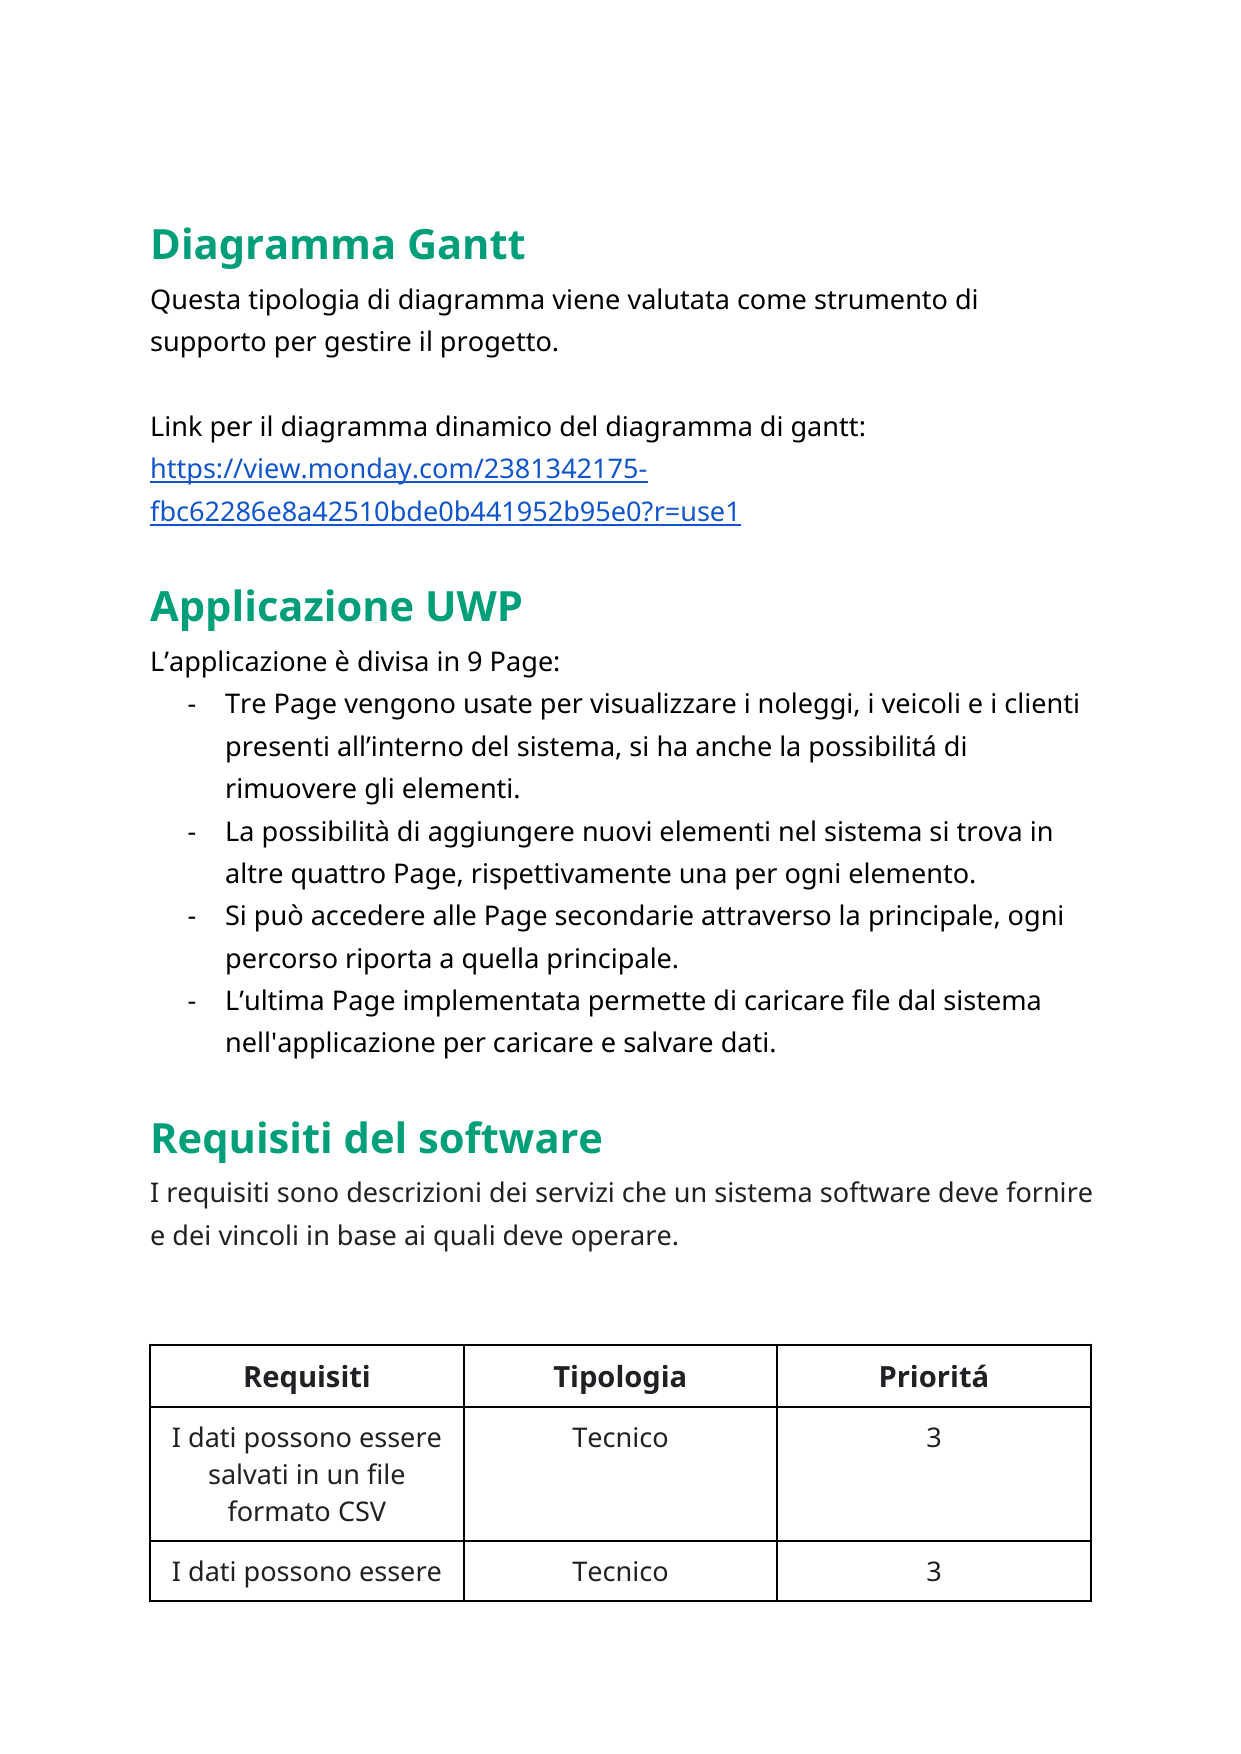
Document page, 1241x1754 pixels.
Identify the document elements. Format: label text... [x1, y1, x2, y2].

list Tre Page vengono usate per visualizzare i noleggi, i veicoli e i clienti presenti all’interno del sistema, si ha anche la possibilitá di rimuovere gli elementi. [187, 685, 1094, 806]
text Link per il diagramma dinamico del diagramma di gantt: [150, 408, 1094, 444]
table_header Tipologia [465, 1346, 776, 1406]
table_cell I dati possono essere [151, 1542, 463, 1599]
text https://view.monday.com/2381342175-fbc62286e8a42510bde0b441952b95e0?r=use1 [150, 450, 1094, 529]
text Requisiti del software [150, 1109, 1094, 1166]
table_cell Tecnico [465, 1542, 776, 1599]
text Questa tipologia di diagramma viene valutata come strumento di supporto per gestire il progetto. [150, 280, 1094, 360]
list Si può accedere alle Page secondarie attraverso la principale, ogni percorso riporta a quella principale. [187, 897, 1094, 976]
table_cell I dati possono essere salvati in un file formato CSV [151, 1408, 463, 1540]
text Applicazione UWP [150, 577, 1094, 634]
list La possibilità di aggiungere nuovi elementi nel sistema si trova in altre quattro Page, rispettivamente una per ogni elemento. [187, 812, 1094, 891]
text L’applicazione è divisa in 9 Page: [150, 642, 1094, 679]
table_header Requisiti [151, 1346, 463, 1406]
table_cell Tecnico [465, 1408, 776, 1540]
text I requisiti sono descrizioni dei servizi che un sistema software deve fornire e dei vincoli in base ai quali deve operare. [150, 1174, 1094, 1253]
table_cell 3 [778, 1542, 1090, 1599]
table_header Prioritá [778, 1346, 1090, 1406]
list L’ultima Page implementata permette di caricare file dal sistema nell'applicazione per caricare e salvare dati. [187, 982, 1094, 1061]
text Diagramma Gantt [150, 215, 1094, 272]
table_cell 3 [778, 1408, 1090, 1540]
